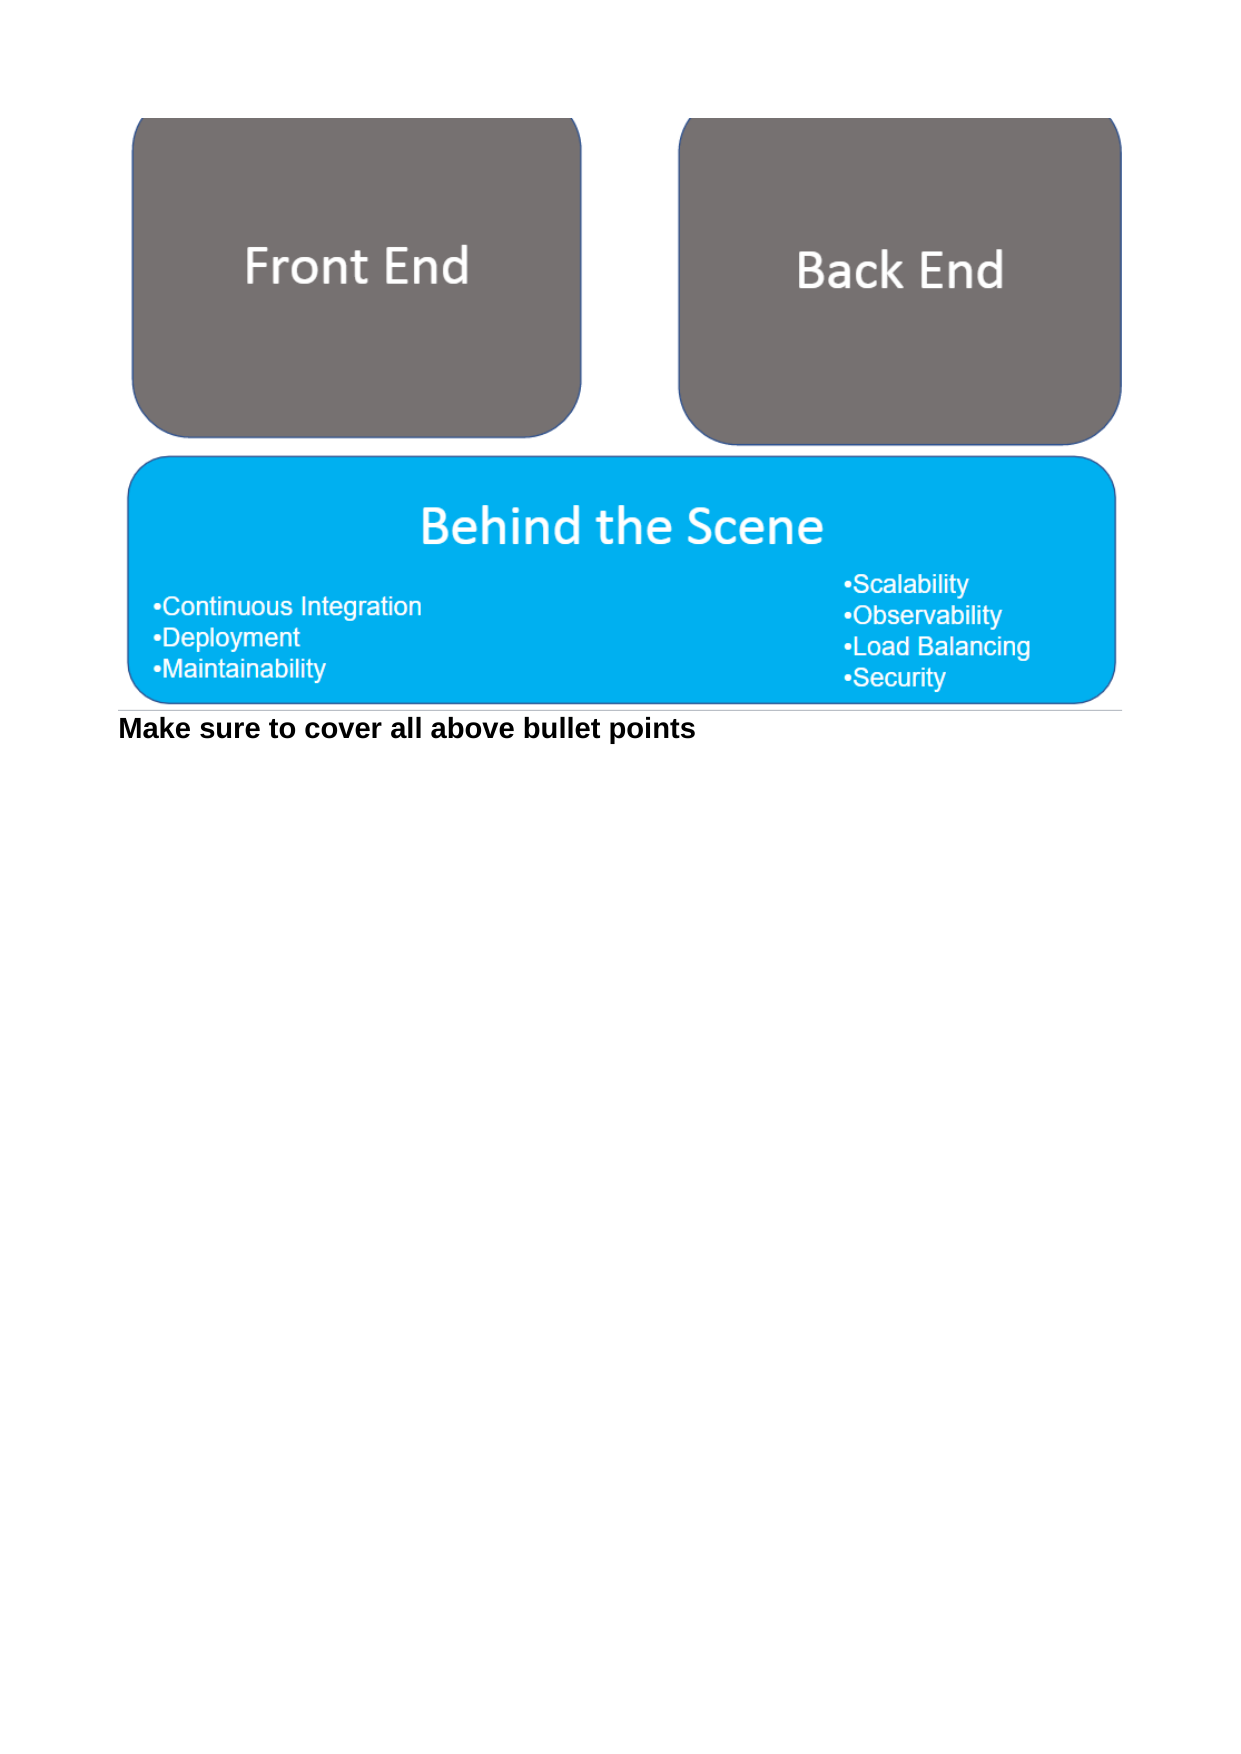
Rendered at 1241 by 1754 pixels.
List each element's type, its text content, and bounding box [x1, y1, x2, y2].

subtitle Make sure to cover all above bullet points [118, 711, 1122, 744]
